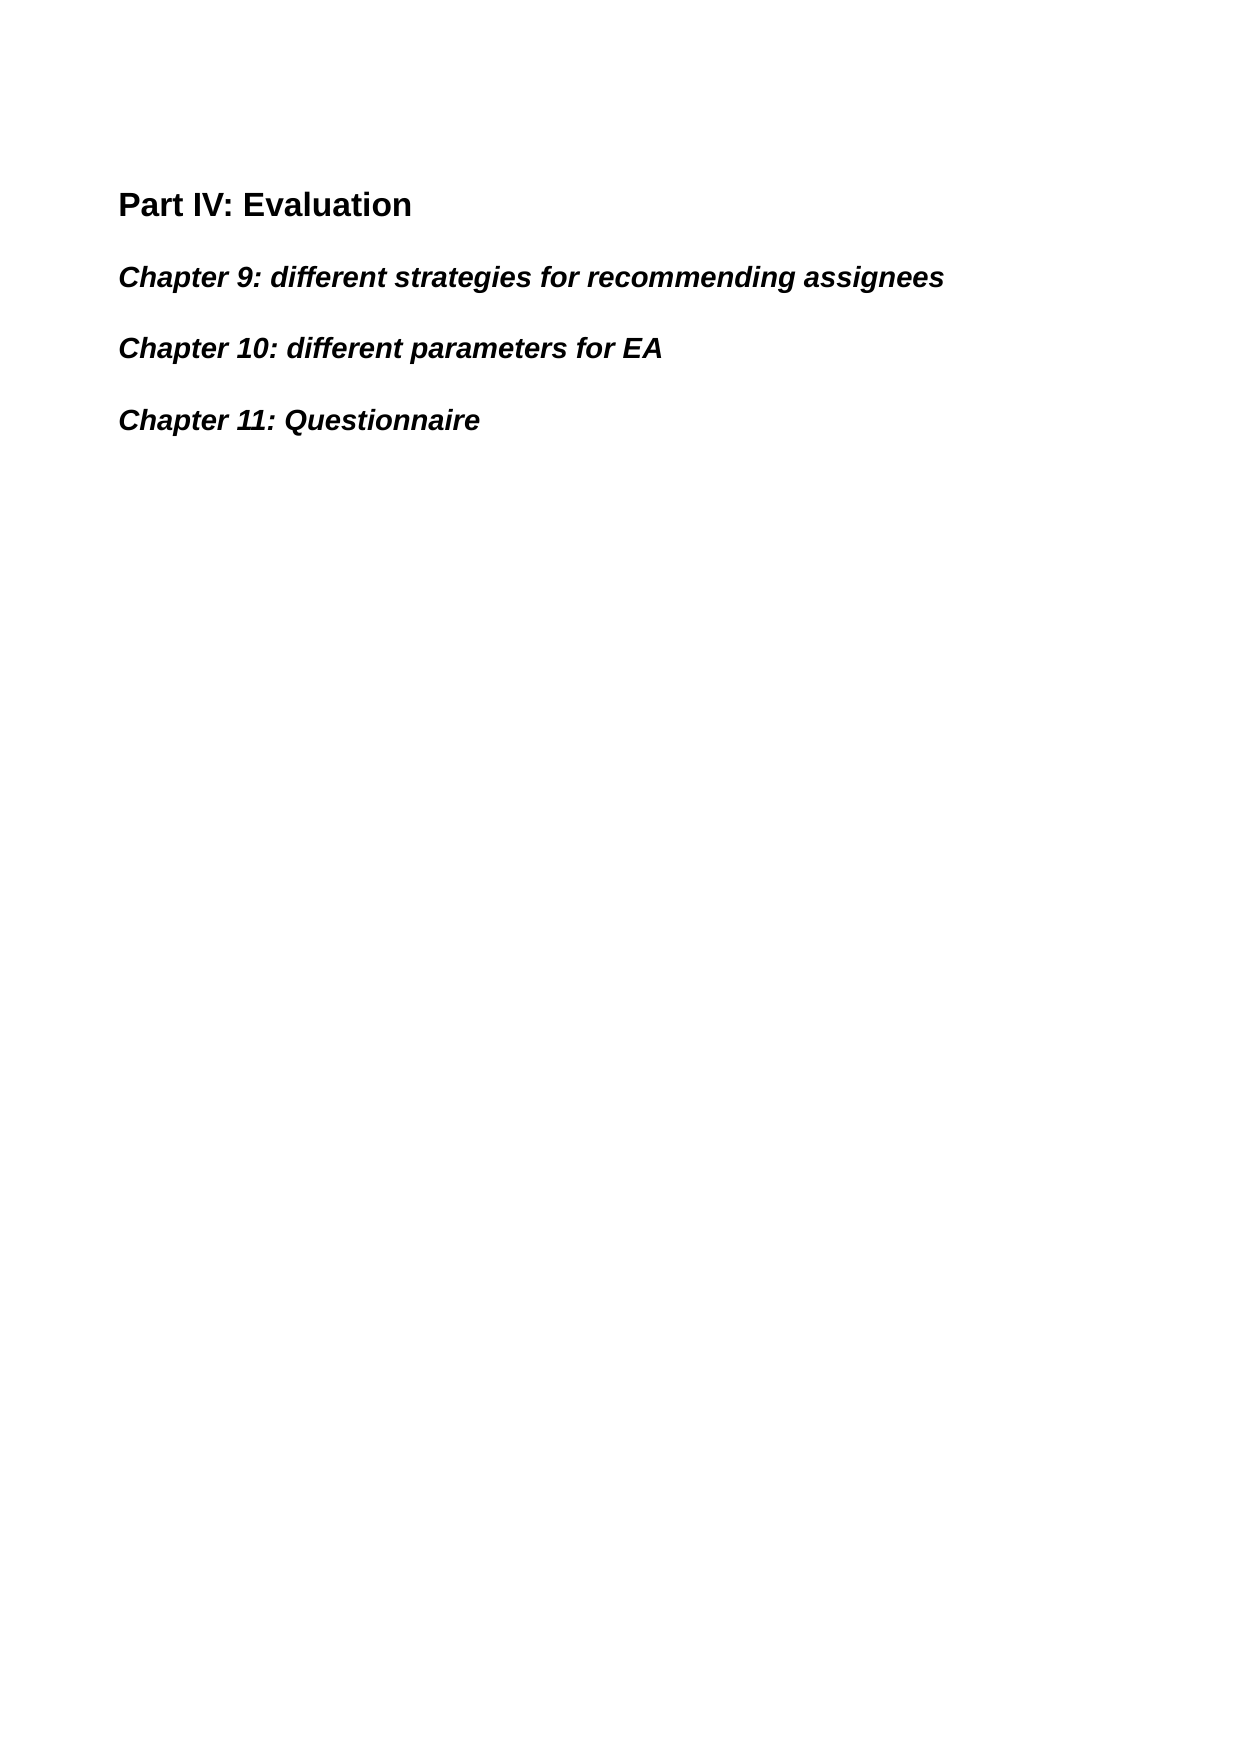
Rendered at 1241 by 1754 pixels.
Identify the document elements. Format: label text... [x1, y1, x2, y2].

subtitle Chapter 9: different strategies for recommending assignees [118, 261, 1122, 294]
subtitle Part IV: Evaluation [118, 184, 1122, 223]
subtitle Chapter 11: Questionnaire [118, 403, 1122, 436]
subtitle Chapter 10: different parameters for EA [118, 332, 1122, 365]
